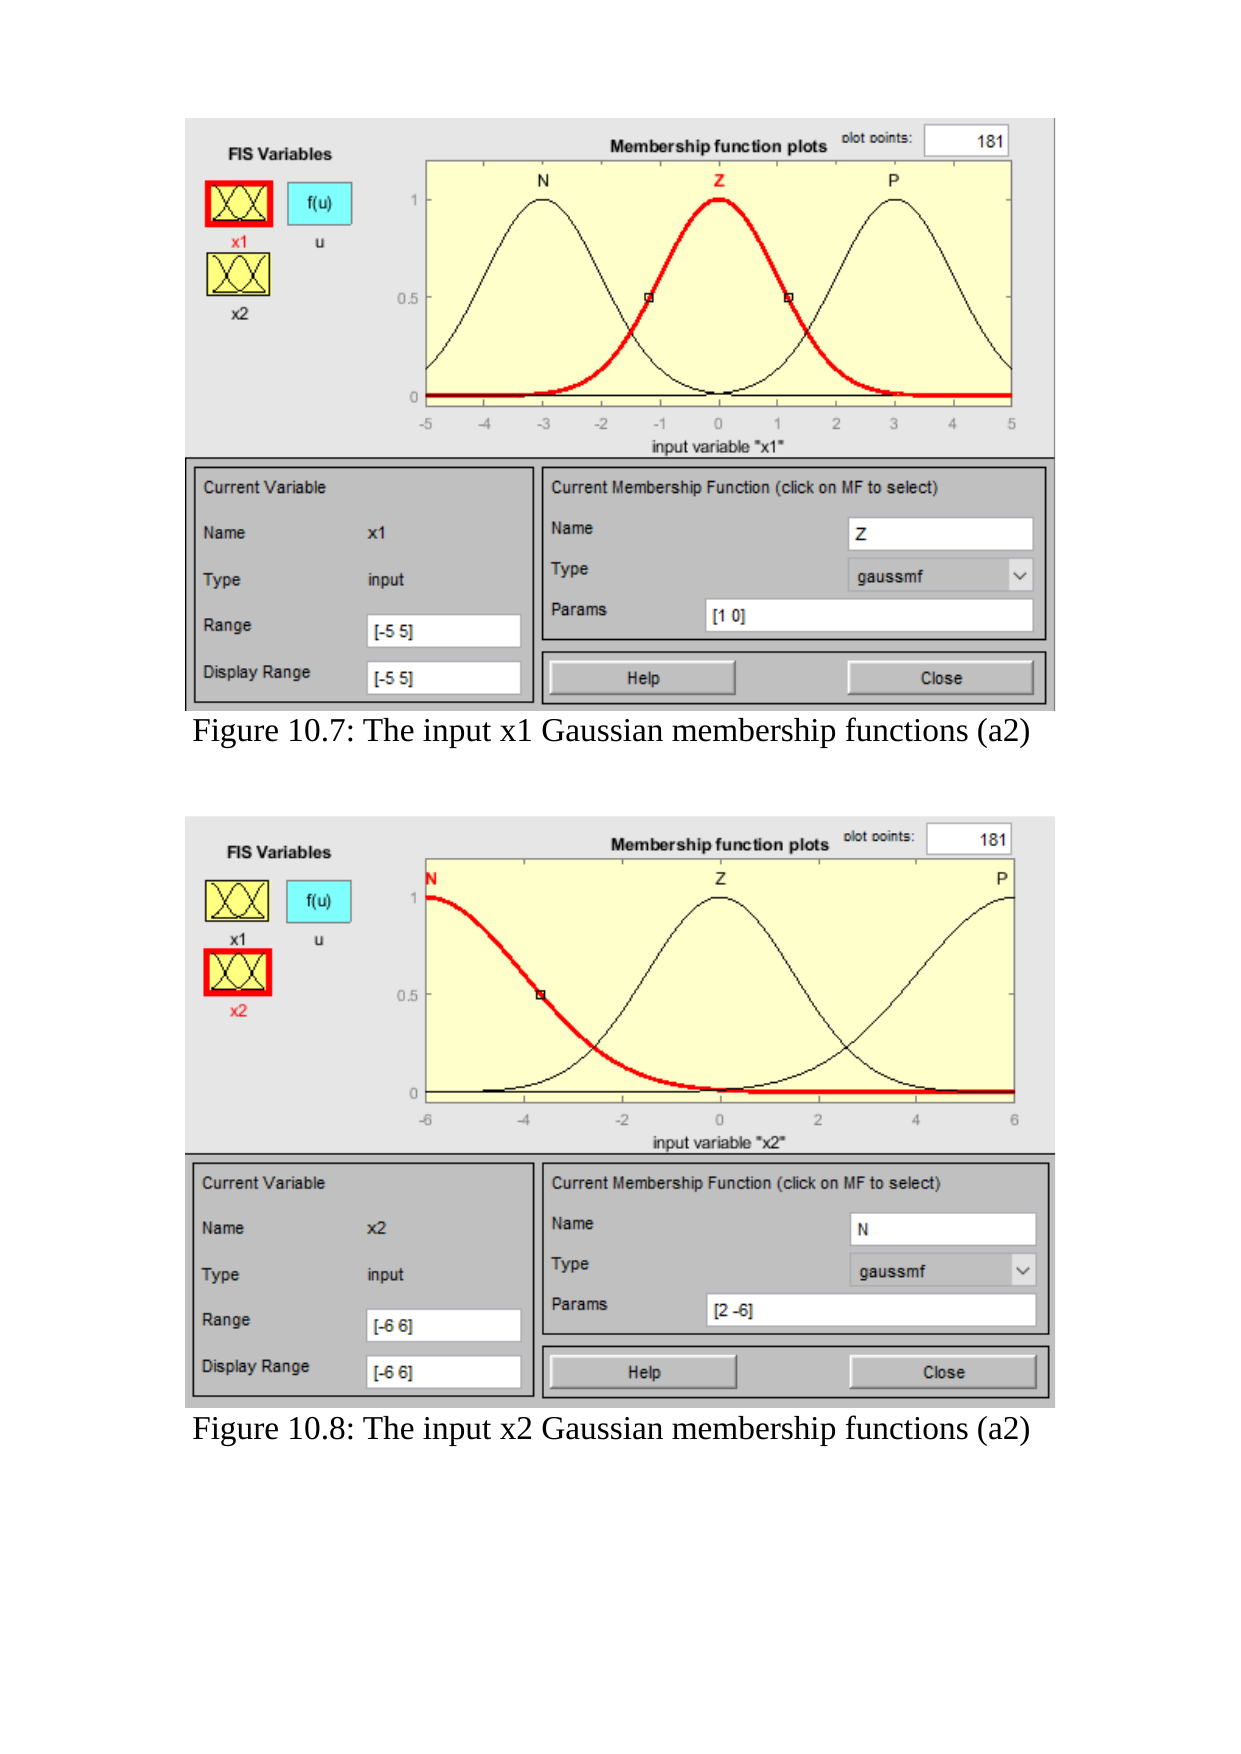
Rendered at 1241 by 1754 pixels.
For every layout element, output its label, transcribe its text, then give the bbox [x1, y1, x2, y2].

text Figure 10.8: The input x2 Gaussian membership functions (a2) [118, 816, 1122, 1446]
picture [185, 815, 1056, 1408]
picture [185, 118, 1056, 711]
text Figure 10.7: The input x1 Gaussian membership functions (a2) [118, 118, 1122, 749]
